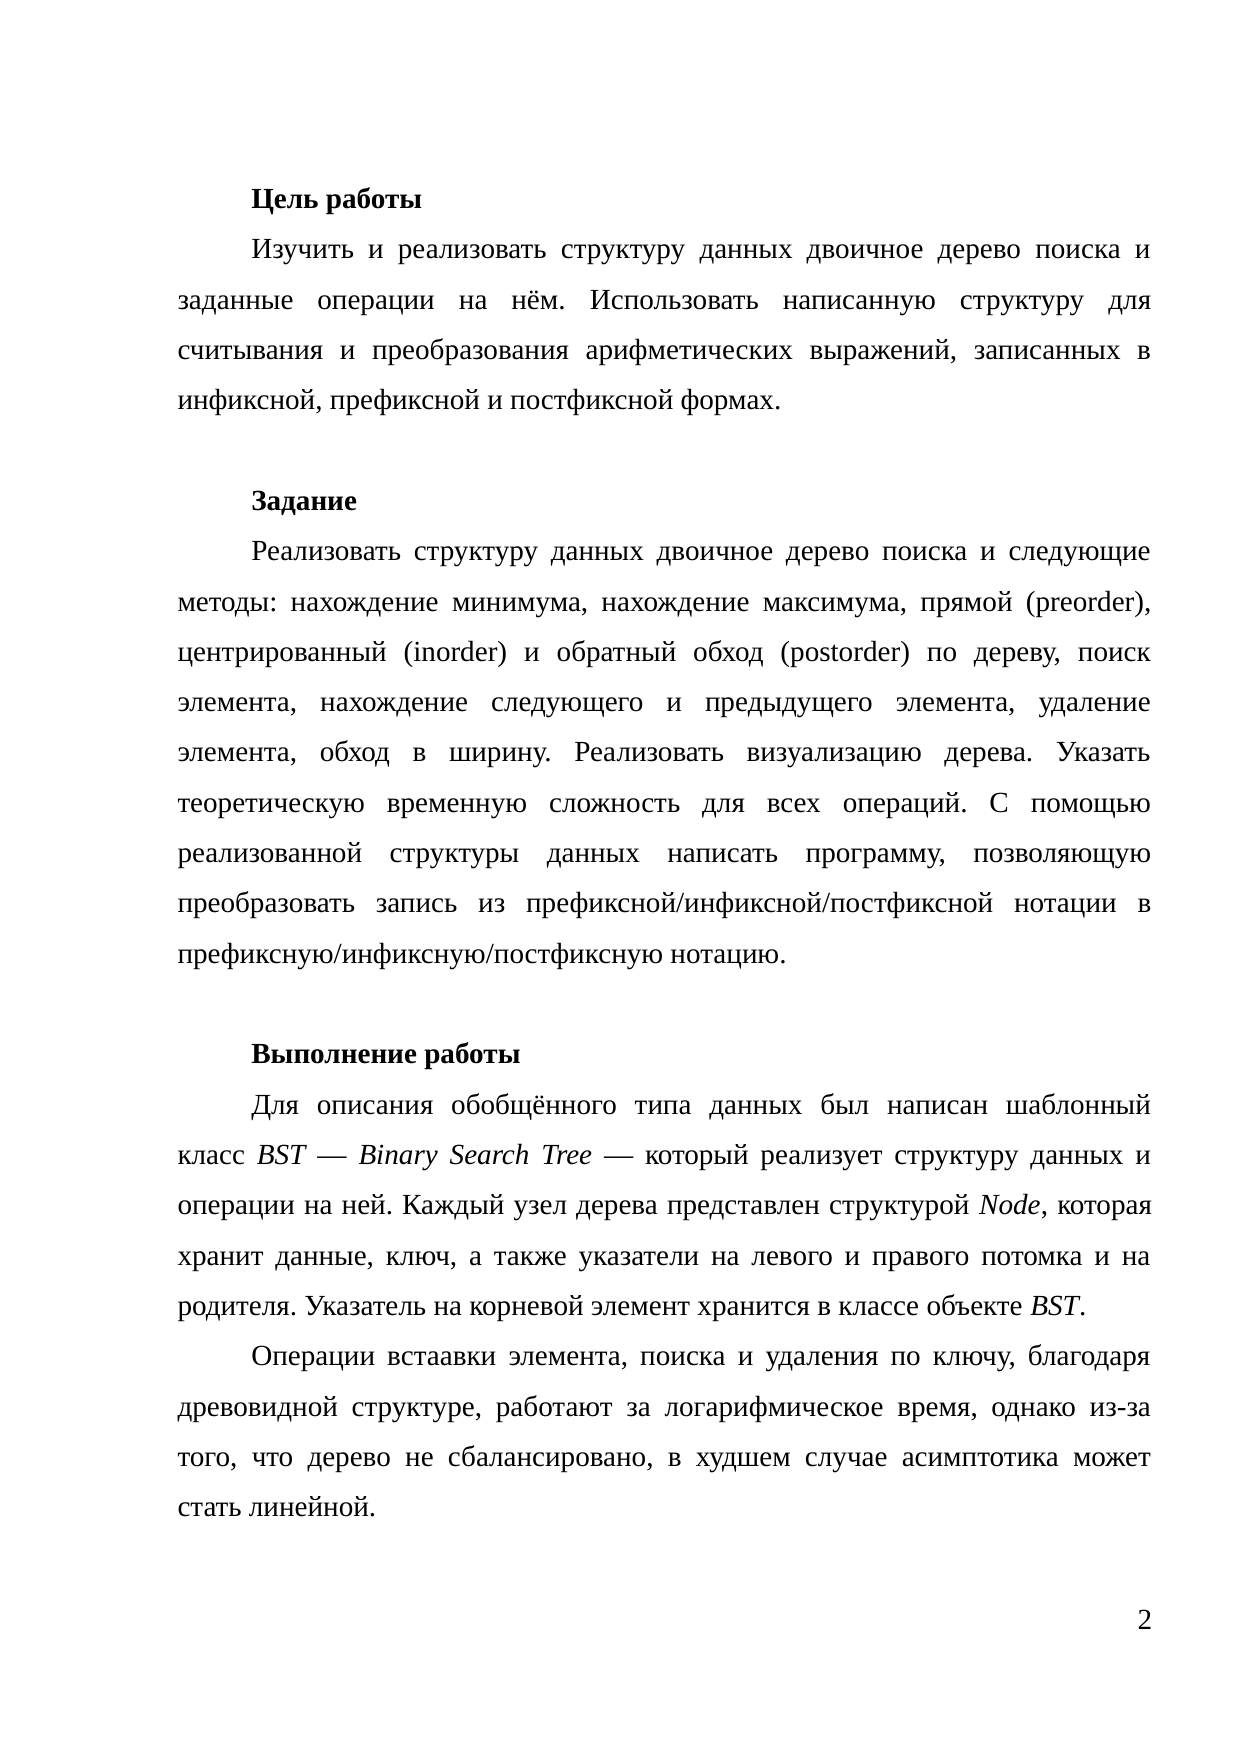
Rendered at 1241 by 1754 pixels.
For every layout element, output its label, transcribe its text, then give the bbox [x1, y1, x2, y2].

text Реализовать структуру данных двоичное дерево поиска и следующие методы: нахождение минимума, нахождение максимума, прямой (preorder), центрированный (inorder) и обратный обход (postorder) по дереву, поиск элемента, нахождение следующего и предыдущего элемента, удаление элемента, обход в ширину. Реализовать визуализацию дерева. Указать теоретическую временную сложность для всех операций. С помощью реализованной структуры данных написать программу, позволяющую преобразовать запись из префиксной/инфиксной/постфиксной нотации в префиксную/инфиксную/постфиксную нотацию. [177, 533, 1152, 969]
subtitle Цель работы [177, 181, 1152, 215]
subtitle Задание [177, 483, 1152, 517]
text Для описания обобщённого типа данных был написан шаблонный класс BST — Binary Search Tree — который реализует структуру данных и операции на ней. Каждый узел дерева представлен структурой Node, которая хранит данные, ключ, а также указатели на левого и правого потомка и на родителя. Указатель на корневой элемент хранится в классе объекте BST. [177, 1087, 1152, 1322]
text Изучить и реализовать структуру данных двоичное дерево поиска и заданные операции на нём. Использовать написанную структуру для считывания и преобразования арифметических выражений, записанных в инфиксной, префиксной и постфиксной формах. [177, 231, 1152, 416]
text Операции встаавки элемента, поиска и удаления по ключу, благодаря древовидной структуре, работают за логарифмическое время, однако из-за того, что дерево не сбалансировано, в худшем случае асимптотика может стать линейной. [177, 1338, 1152, 1523]
subtitle Выполнение работы [177, 1036, 1152, 1070]
